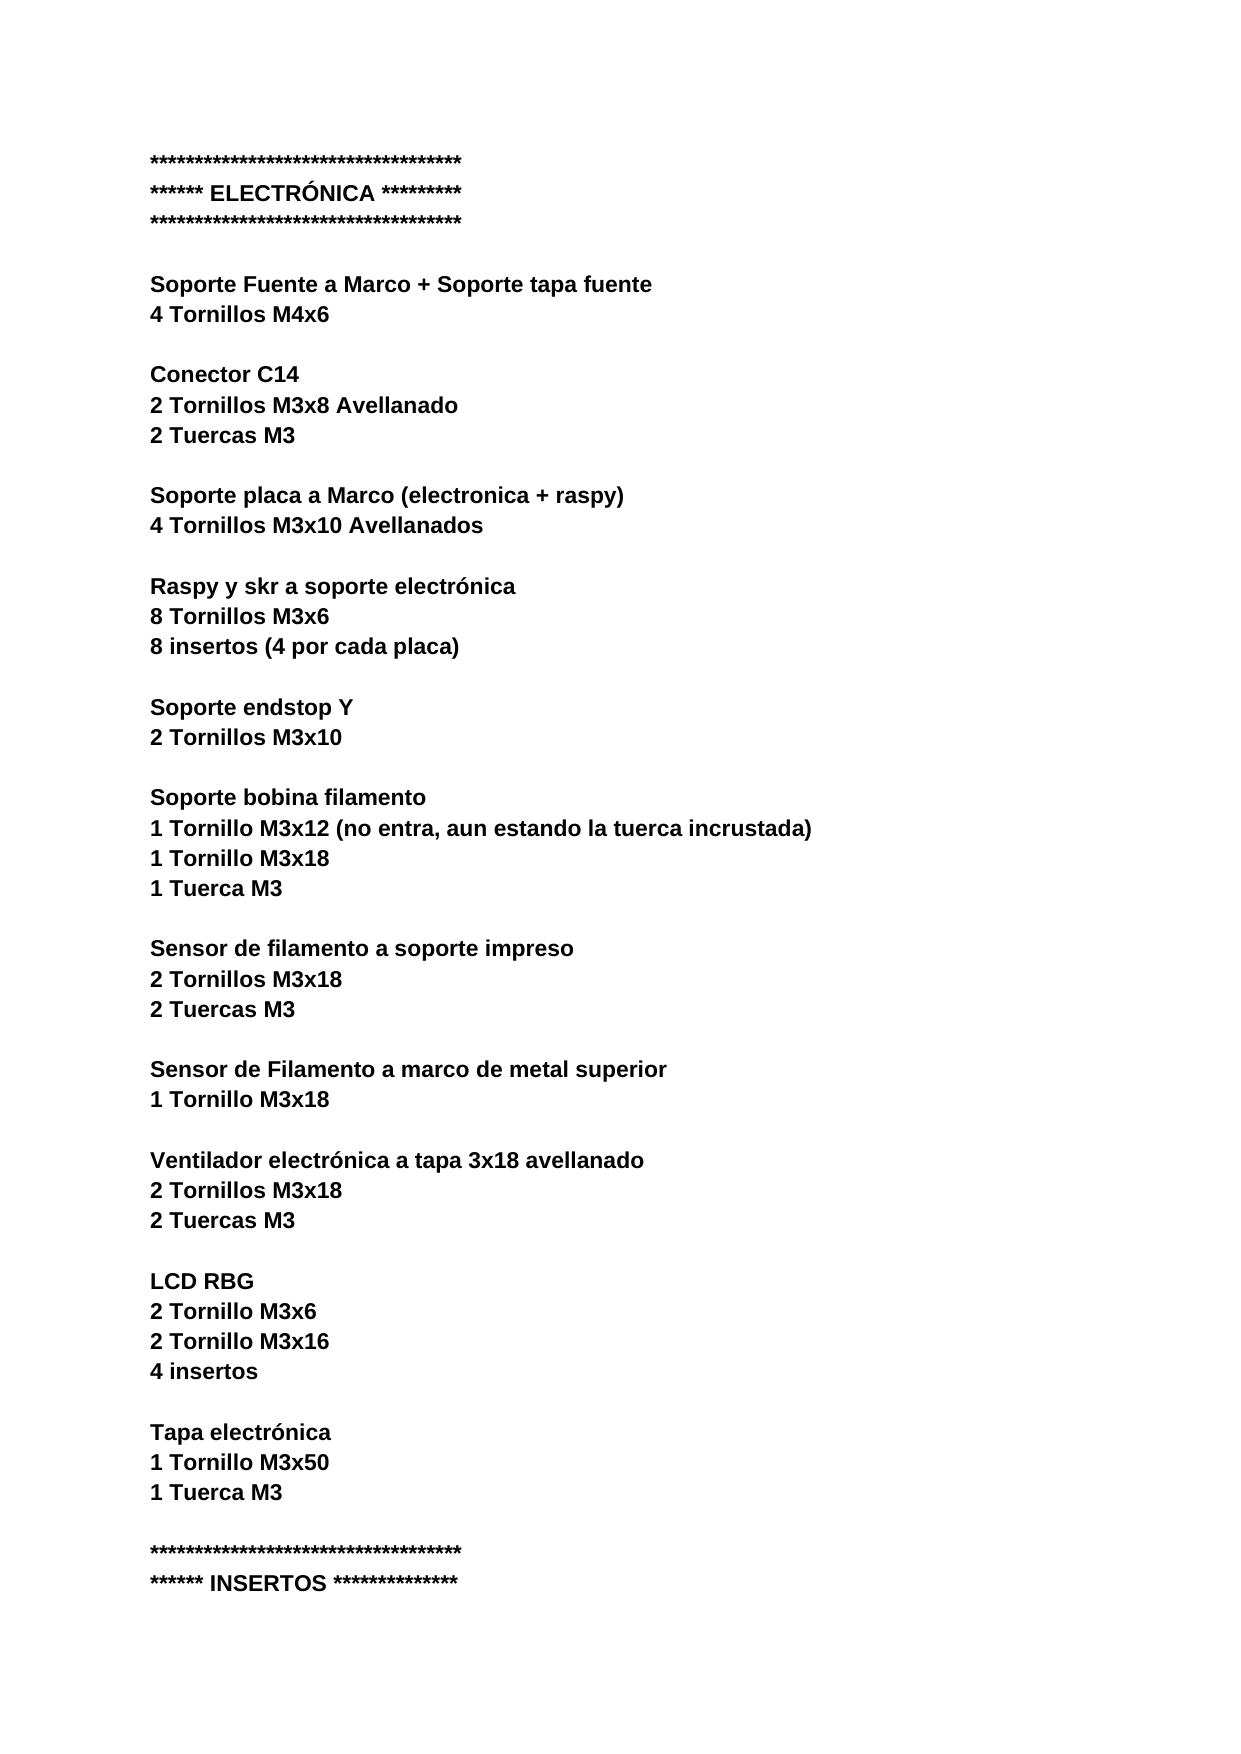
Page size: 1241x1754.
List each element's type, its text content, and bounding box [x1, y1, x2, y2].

text LCD RBG [150, 1268, 1090, 1294]
text 4 insertos [150, 1358, 1090, 1385]
text 2 Tuercas M3 [150, 422, 1090, 448]
text 2 Tuercas M3 [150, 996, 1090, 1022]
text 8 insertos (4 por cada placa) [150, 633, 1090, 660]
text 1 Tornillo M3x18 [150, 845, 1090, 871]
text Raspy y skr a soporte electrónica [150, 573, 1090, 599]
text 2 Tornillos M3x10 [150, 724, 1090, 750]
text 2 Tornillos M3x8 Avellanado [150, 392, 1090, 418]
text 1 Tornillo M3x12 (no entra, aun estando la tuerca incrustada) [150, 814, 1090, 841]
text *********************************** [150, 1539, 1090, 1566]
text 4 Tornillos M3x10 Avellanados [150, 512, 1090, 539]
text ****** INSERTOS ************** [150, 1570, 1090, 1596]
text ****** ELECTRÓNICA ********* [150, 180, 1090, 207]
text 4 Tornillos M4x6 [150, 301, 1090, 327]
text Soporte endstop Y [150, 694, 1090, 720]
text Sensor de filamento a soporte impreso [150, 935, 1090, 962]
text 2 Tornillos M3x18 [150, 966, 1090, 992]
text 2 Tornillo M3x6 [150, 1298, 1090, 1324]
text Conector C14 [150, 361, 1090, 388]
text Soporte Fuente a Marco + Soporte tapa fuente [150, 271, 1090, 297]
text Tapa electrónica [150, 1419, 1090, 1445]
text 8 Tornillos M3x6 [150, 603, 1090, 629]
text Soporte placa a Marco (electronica + raspy) [150, 482, 1090, 509]
text Soporte bobina filamento [150, 784, 1090, 811]
text *********************************** [150, 150, 1090, 176]
text 2 Tuercas M3 [150, 1207, 1090, 1234]
text 1 Tuerca M3 [150, 875, 1090, 901]
text 1 Tornillo M3x18 [150, 1086, 1090, 1113]
text 2 Tornillos M3x18 [150, 1177, 1090, 1203]
text 1 Tornillo M3x50 [150, 1449, 1090, 1475]
text 1 Tuerca M3 [150, 1479, 1090, 1506]
text 2 Tornillo M3x16 [150, 1328, 1090, 1354]
text Ventilador electrónica a tapa 3x18 avellanado [150, 1147, 1090, 1173]
text *********************************** [150, 210, 1090, 237]
text Sensor de Filamento a marco de metal superior [150, 1056, 1090, 1083]
